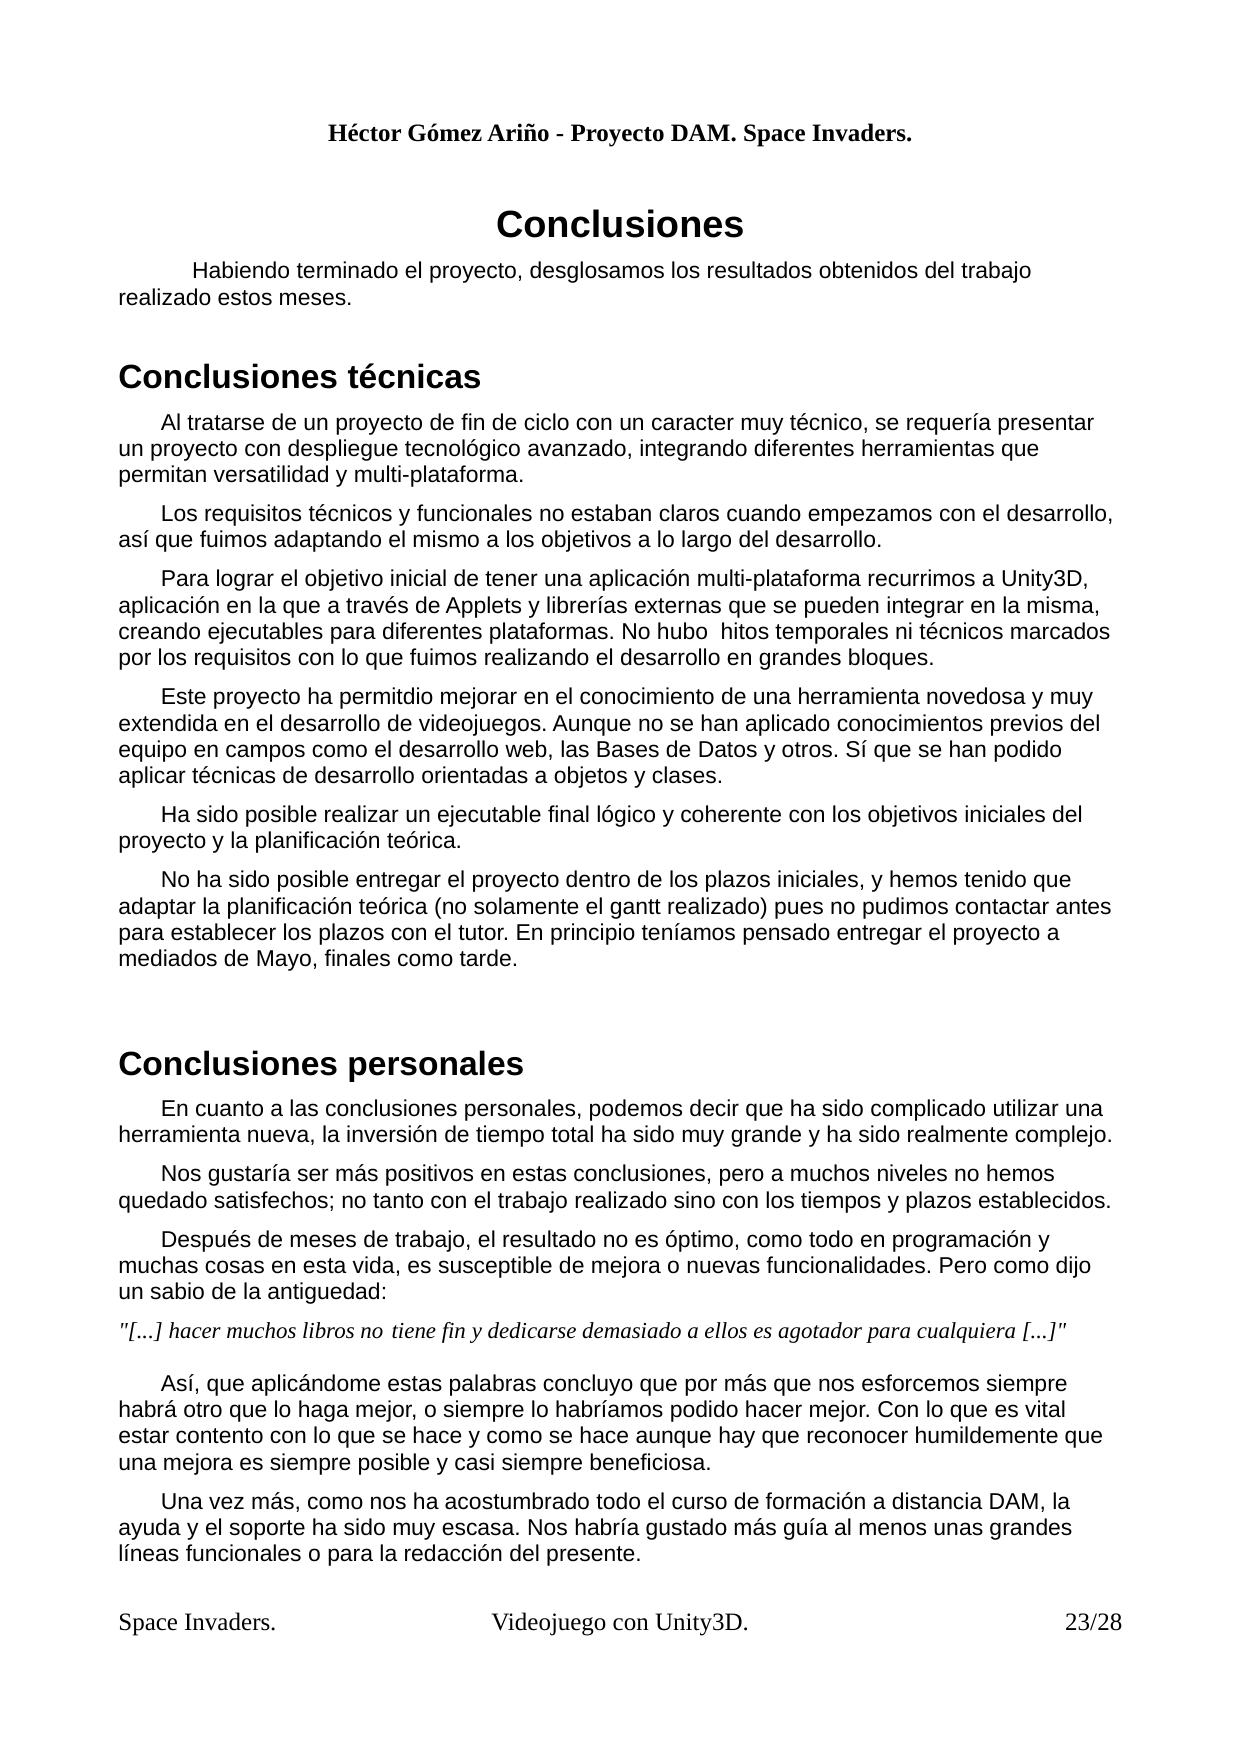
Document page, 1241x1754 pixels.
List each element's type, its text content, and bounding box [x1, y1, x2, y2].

text No ha sido posible entregar el proyecto dentro de los plazos iniciales, y hemos tenido que adaptar la planificación teórica (no solamente el gantt realizado) pues no pudimos contactar antes para establecer los plazos con el tutor. En principio teníamos pensado entregar el proyecto a mediados de Mayo, finales como tarde. [118, 866, 1122, 972]
subtitle Conclusiones técnicas [118, 357, 1122, 396]
text Los requisitos técnicos y funcionales no estaban claros cuando empezamos con el desarrollo, así que fuimos adaptando el mismo a los objetivos a lo largo del desarrollo. [118, 500, 1122, 553]
text Para lograr el objetivo inicial de tener una aplicación multi-plataforma recurrimos a Unity3D, aplicación en la que a través de Applets y librerías externas que se pueden integrar en la misma, creando ejecutables para diferentes plataformas. No hubo hitos temporales ni técnicos marcados por los requisitos con lo que fuimos realizando el desarrollo en grandes bloques. [118, 565, 1122, 671]
text Al tratarse de un proyecto de fin de ciclo con un caracter muy técnico, se requería presentar un proyecto con despliegue tecnológico avanzado, integrando diferentes herramientas que permitan versatilidad y multi-plataforma. [118, 408, 1122, 488]
subtitle Conclusiones personales [118, 1044, 1122, 1083]
text En cuanto a las conclusiones personales, podemos decir que ha sido complicado utilizar una herramienta nueva, la inversión de tiempo total ha sido muy grande y ha sido realmente complejo. [118, 1095, 1122, 1148]
subtitle Conclusiones [118, 201, 1122, 245]
text "[...] hacer muchos libros no tiene fin y dedicarse demasiado a ellos es agotador para cualquiera [...]" [118, 1317, 1122, 1343]
text Este proyecto ha permitdio mejorar en el conocimiento de una herramienta novedosa y muy extendida en el desarrollo de videojuegos. Aunque no se han aplicado conocimientos previos del equipo en campos como el desarrollo web, las Bases de Datos y otros. Sí que se han podido aplicar técnicas de desarrollo orientadas a objetos y clases. [118, 683, 1122, 789]
text Ha sido posible realizar un ejecutable final lógico y coherente con los objetivos iniciales del proyecto y la planificación teórica. [118, 801, 1122, 854]
text Nos gustaría ser más positivos en estas conclusiones, pero a muchos niveles no hemos quedado satisfechos; no tanto con el trabajo realizado sino con los tiempos y plazos establecidos. [118, 1160, 1122, 1213]
text Habiendo terminado el proyecto, desglosamos los resultados obtenidos del trabajo [192, 257, 1122, 284]
text Después de meses de trabajo, el resultado no es óptimo, como todo en programación y muchas cosas en esta vida, es susceptible de mejora o nuevas funcionalidades. Pero como dijo un sabio de la antiguedad: [118, 1226, 1122, 1304]
text realizado estos meses. [118, 284, 1122, 310]
text Una vez más, como nos ha acostumbrado todo el curso de formación a distancia DAM, la ayuda y el soporte ha sido muy escasa. Nos habría gustado más guía al menos unas grandes líneas funcionales o para la redacción del presente. [118, 1488, 1122, 1567]
text Así, que aplicándome estas palabras concluyo que por más que nos esforcemos siempre habrá otro que lo haga mejor, o siempre lo habríamos podido hacer mejor. Con lo que es vital estar contento con lo que se hace y como se hace aunque hay que reconocer humildemente que una mejora es siempre posible y casi siempre beneficiosa. [118, 1370, 1122, 1475]
